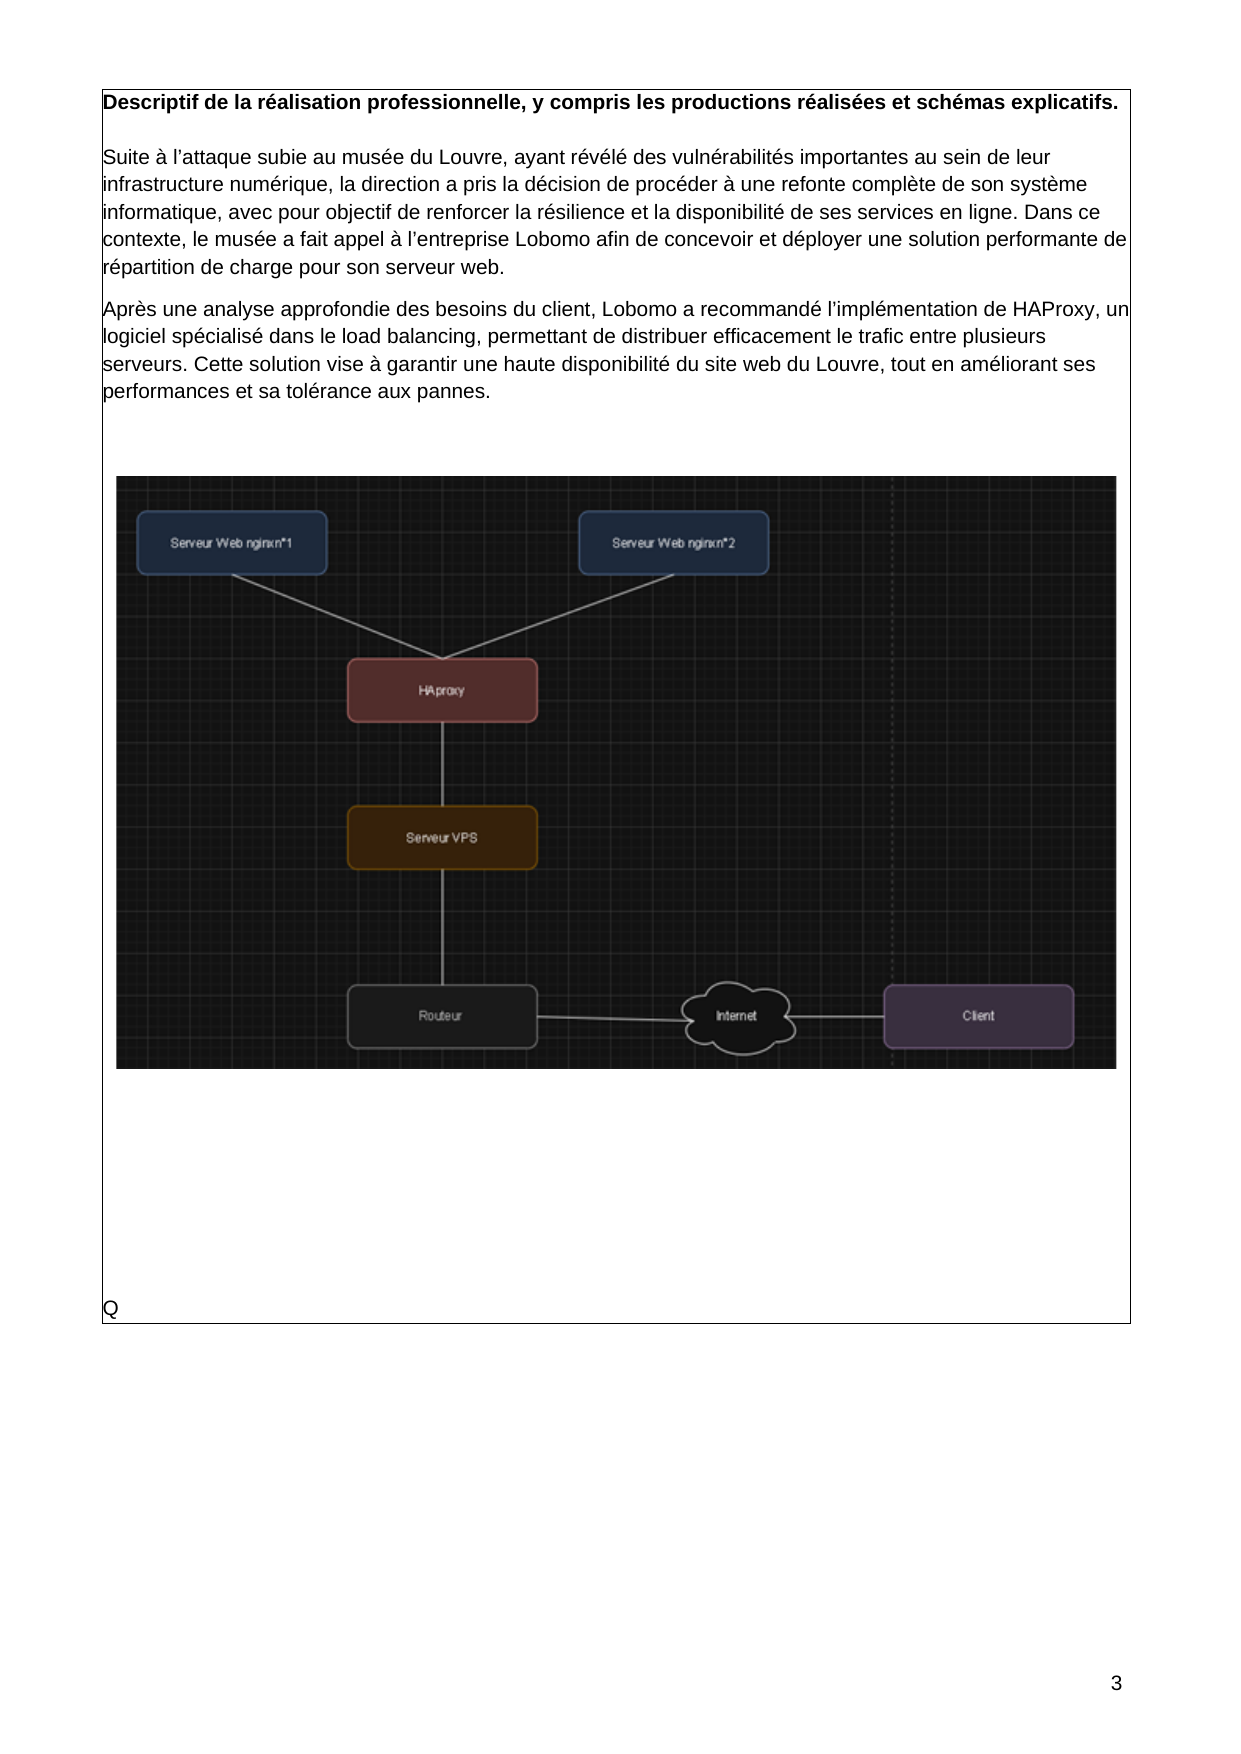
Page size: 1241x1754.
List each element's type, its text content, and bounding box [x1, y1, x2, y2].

table_cell Descriptif de la réalisation professionnelle, y compris les productions réalisées et schémas explicatifs. Suite à l’attaque subie au musée du Louvre, ayant révélé des vulnérabilités importantes au sein de leur infrastructure numérique, la direction a pris la décision de procéder à une refonte complète de son système informatique, avec pour objectif de renforcer la résilience et la disponibilité de ses services en ligne. Dans ce contexte, le musée a fait appel à l’entreprise Lobomo afin de concevoir et déployer une solution performante de répartition de charge pour son serveur web. Après une analyse approfondie des besoins du client, Lobomo a recommandé l’implémentation de HAProxy, un logiciel spécialisé dans le load balancing, permettant de distribuer efficacement le trafic entre plusieurs serveurs. Cette solution vise à garantir une haute disponibilité du site web du Louvre, tout en améliorant ses performances et sa tolérance aux pannes. Q [103, 90, 1130, 1323]
picture [116, 476, 1117, 1069]
